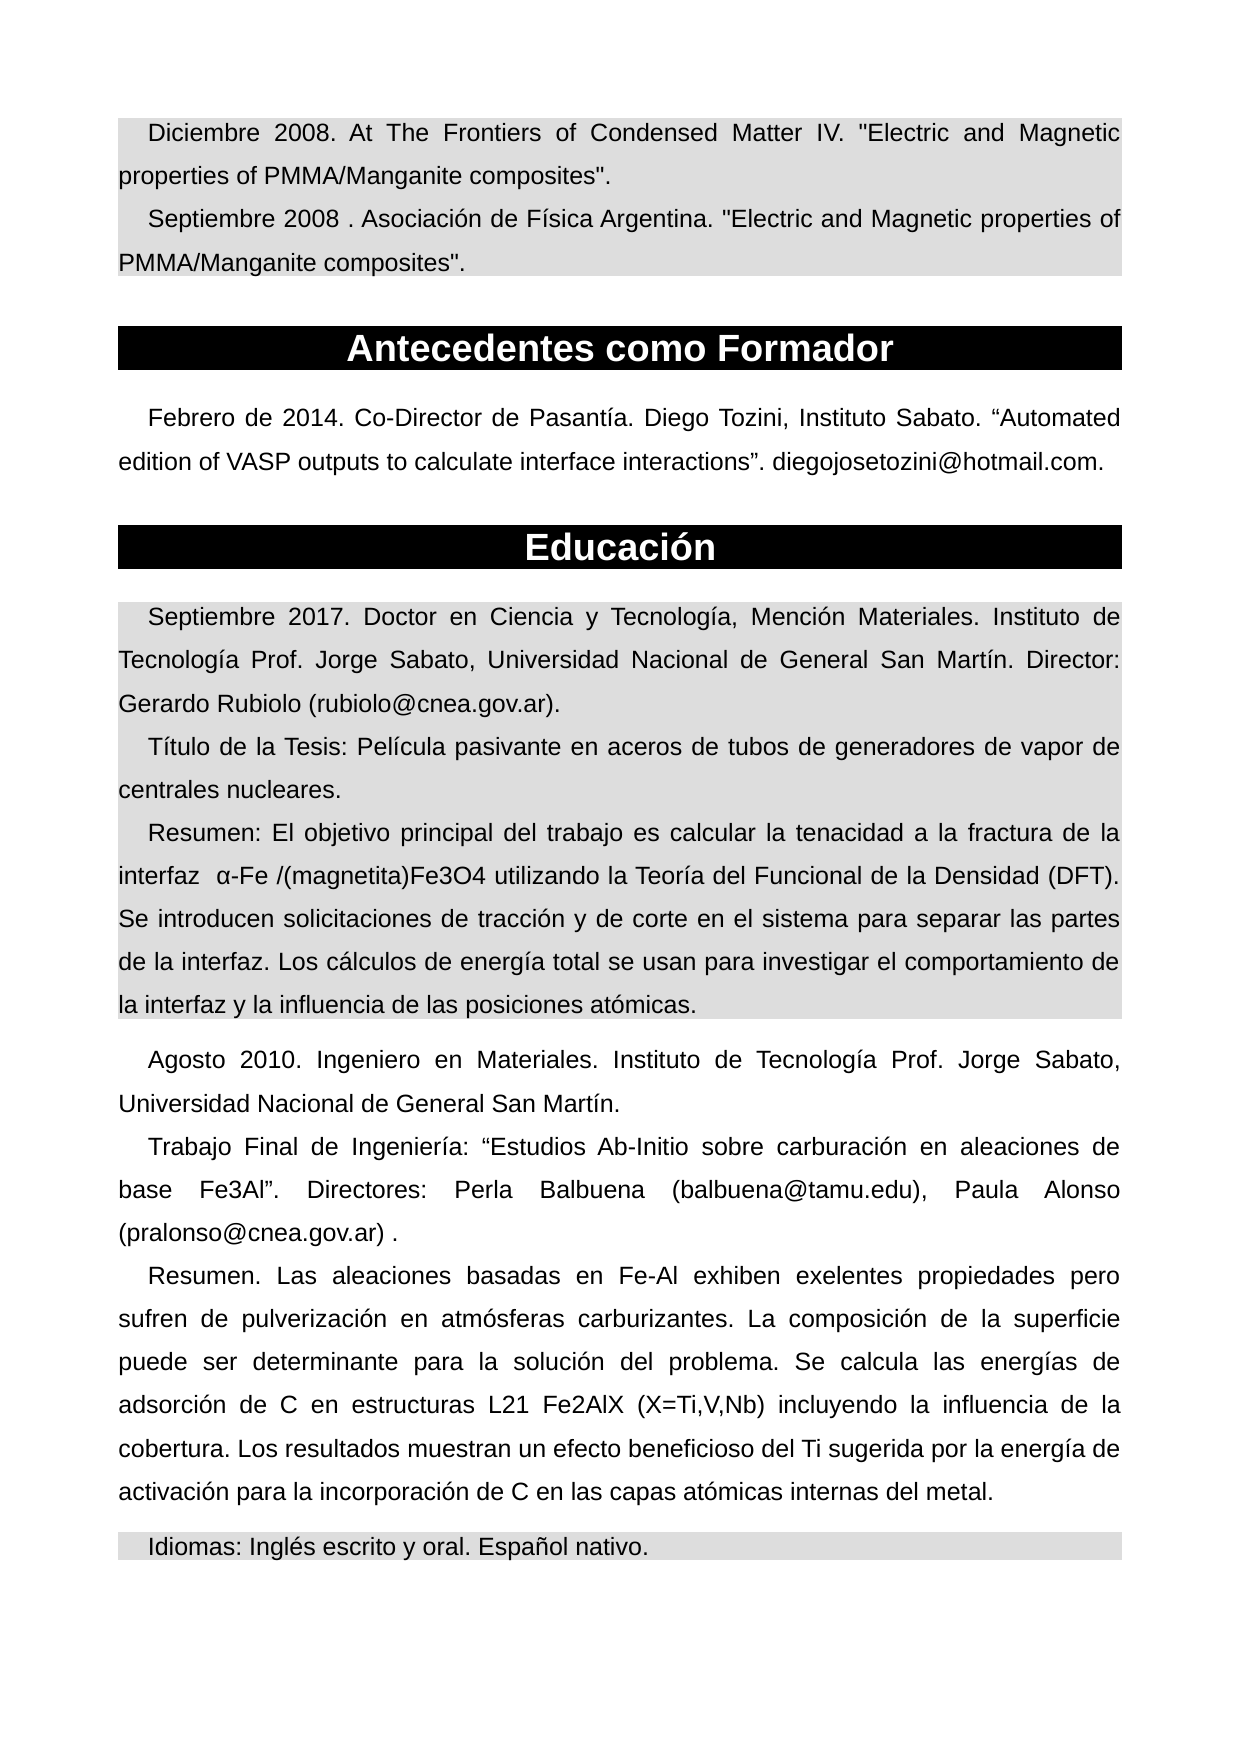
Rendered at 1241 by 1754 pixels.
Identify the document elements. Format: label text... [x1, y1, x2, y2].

text Resumen: El objetivo principal del trabajo es calcular la tenacidad a la fractura de la interfaz α-Fe /(magnetita)Fe3O4 utilizando la Teoría del Funcional de la Densidad (DFT). Se introducen solicitaciones de tracción y de corte en el sistema para separar las partes de la interfaz. Los cálculos de energía total se usan para investigar el comportamiento de la interfaz y la influencia de las posiciones atómicas. [118, 818, 1122, 1019]
text Trabajo Final de Ingeniería: “Estudios Ab-Initio sobre carburación en aleaciones de base Fe3Al”. Directores: Perla Balbuena (balbuena@tamu.edu), Paula Alonso (pralonso@cnea.gov.ar) . [118, 1132, 1122, 1247]
subtitle Antecedentes como Formador [118, 326, 1122, 370]
text Febrero de 2014. Co-Director de Pasantía. Diego Tozini, Instituto Sabato. “Automated edition of VASP outputs to calculate interface interactions”. diegojosetozini@hotmail.com. [118, 403, 1122, 475]
text Idiomas: Inglés escrito y oral. Español nativo. [118, 1532, 1122, 1560]
text Resumen. Las aleaciones basadas en Fe-Al exhiben exelentes propiedades pero sufren de pulverización en atmósferas carburizantes. La composición de la superficie puede ser determinante para la solución del problema. Se calcula las energías de adsorción de C en estructuras L21 Fe2AlX (X=Ti,V,Nb) incluyendo la influencia de la cobertura. Los resultados muestran un efecto beneficioso del Ti sugerida por la energía de activación para la incorporación de C en las capas atómicas internas del metal. [118, 1261, 1122, 1505]
text Diciembre 2008. At The Frontiers of Condensed Matter IV. "Electric and Magnetic properties of PMMA/Manganite composites". [118, 118, 1122, 190]
text Agosto 2010. Ingeniero en Materiales. Instituto de Tecnología Prof. Jorge Sabato, Universidad Nacional de General San Martín. [118, 1045, 1122, 1117]
text Septiembre 2008 . Asociación de Física Argentina. "Electric and Magnetic properties of PMMA/Manganite composites". [118, 204, 1122, 276]
subtitle Educación [118, 525, 1122, 569]
text Septiembre 2017. Doctor en Ciencia y Tecnología, Mención Materiales. Instituto de Tecnología Prof. Jorge Sabato, Universidad Nacional de General San Martín. Director: Gerardo Rubiolo (rubiolo@cnea.gov.ar). [118, 602, 1122, 717]
text Título de la Tesis: Película pasivante en aceros de tubos de generadores de vapor de centrales nucleares. [118, 732, 1122, 803]
